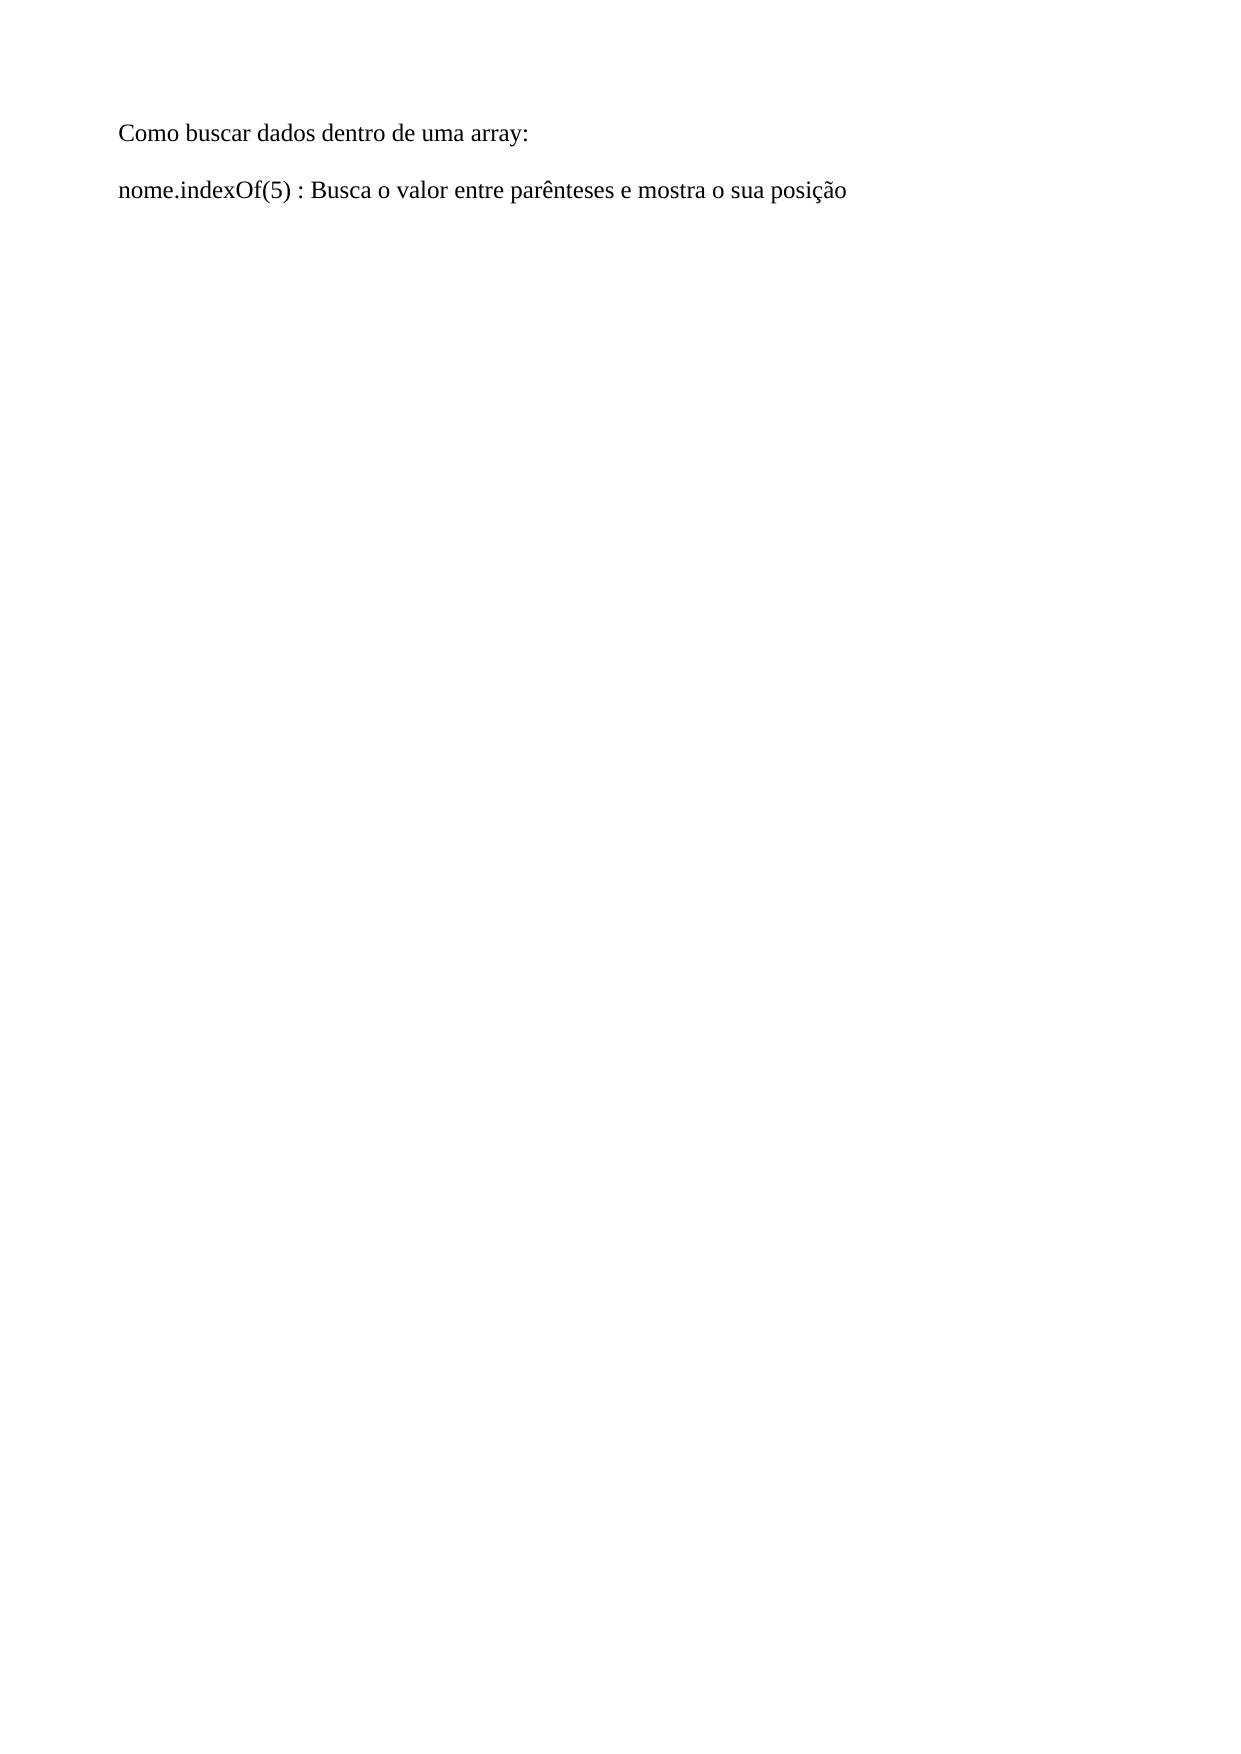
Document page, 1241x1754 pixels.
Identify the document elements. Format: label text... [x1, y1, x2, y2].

text Como buscar dados dentro de uma array: [118, 118, 1122, 147]
text nome.indexOf(5) : Busca o valor entre parênteses e mostra o sua posição [118, 176, 1122, 204]
